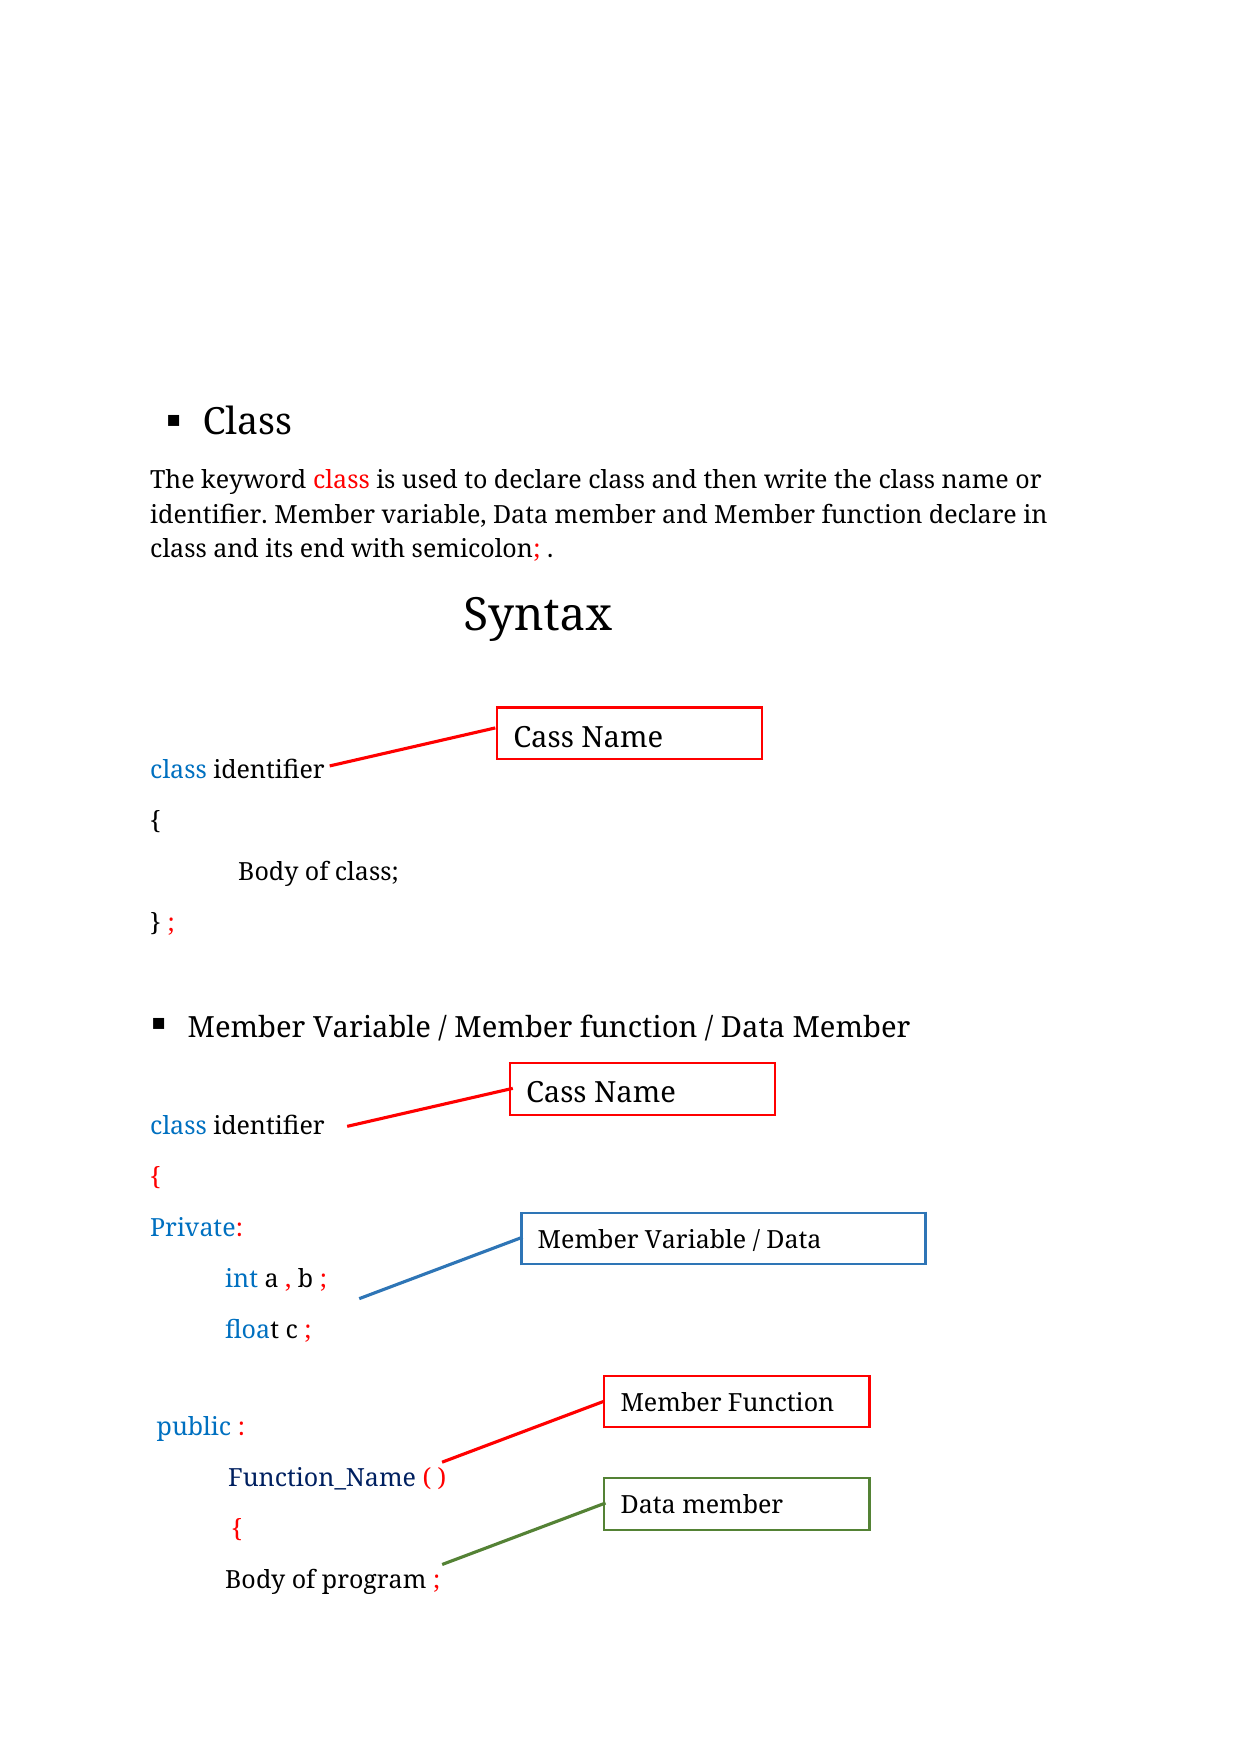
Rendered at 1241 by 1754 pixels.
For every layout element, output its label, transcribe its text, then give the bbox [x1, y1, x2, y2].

text Member Variable / Data member [537, 1221, 909, 1256]
text [503, 1408, 1090, 1442]
text int a , b ; [377, 1261, 1090, 1295]
text Body of program ; [150, 1561, 1090, 1595]
list Class [165, 394, 1090, 445]
list [511, 1064, 774, 1114]
text public : [150, 1408, 579, 1442]
text Private: [150, 1210, 1090, 1244]
text { [150, 802, 1090, 836]
text { [150, 1510, 579, 1544]
text class identifier [150, 1108, 1090, 1142]
text Cass Name [513, 716, 746, 750]
text } ; [150, 904, 1090, 938]
text Syntax [150, 582, 1090, 644]
text [605, 1479, 868, 1529]
text float c ; [150, 1312, 1090, 1346]
text Body of class; [150, 853, 1090, 887]
text Function_Name ( ) [150, 1459, 1090, 1493]
text Data member [620, 1487, 853, 1521]
list Member Variable / Member function / Data Member [150, 1006, 1090, 1046]
text class identifier [150, 751, 1090, 785]
list Cass Name [526, 1072, 759, 1106]
text Private: [523, 1214, 924, 1263]
text Member Function [620, 1384, 853, 1418]
text { [150, 1159, 1090, 1193]
text [504, 1510, 1090, 1544]
text int a , b ; [150, 1261, 452, 1295]
text The keyword class is used to declare class and then write the class name or identifier. Member variable, Data member and Member function declare in class and its end with semicolon; . [150, 462, 1090, 565]
